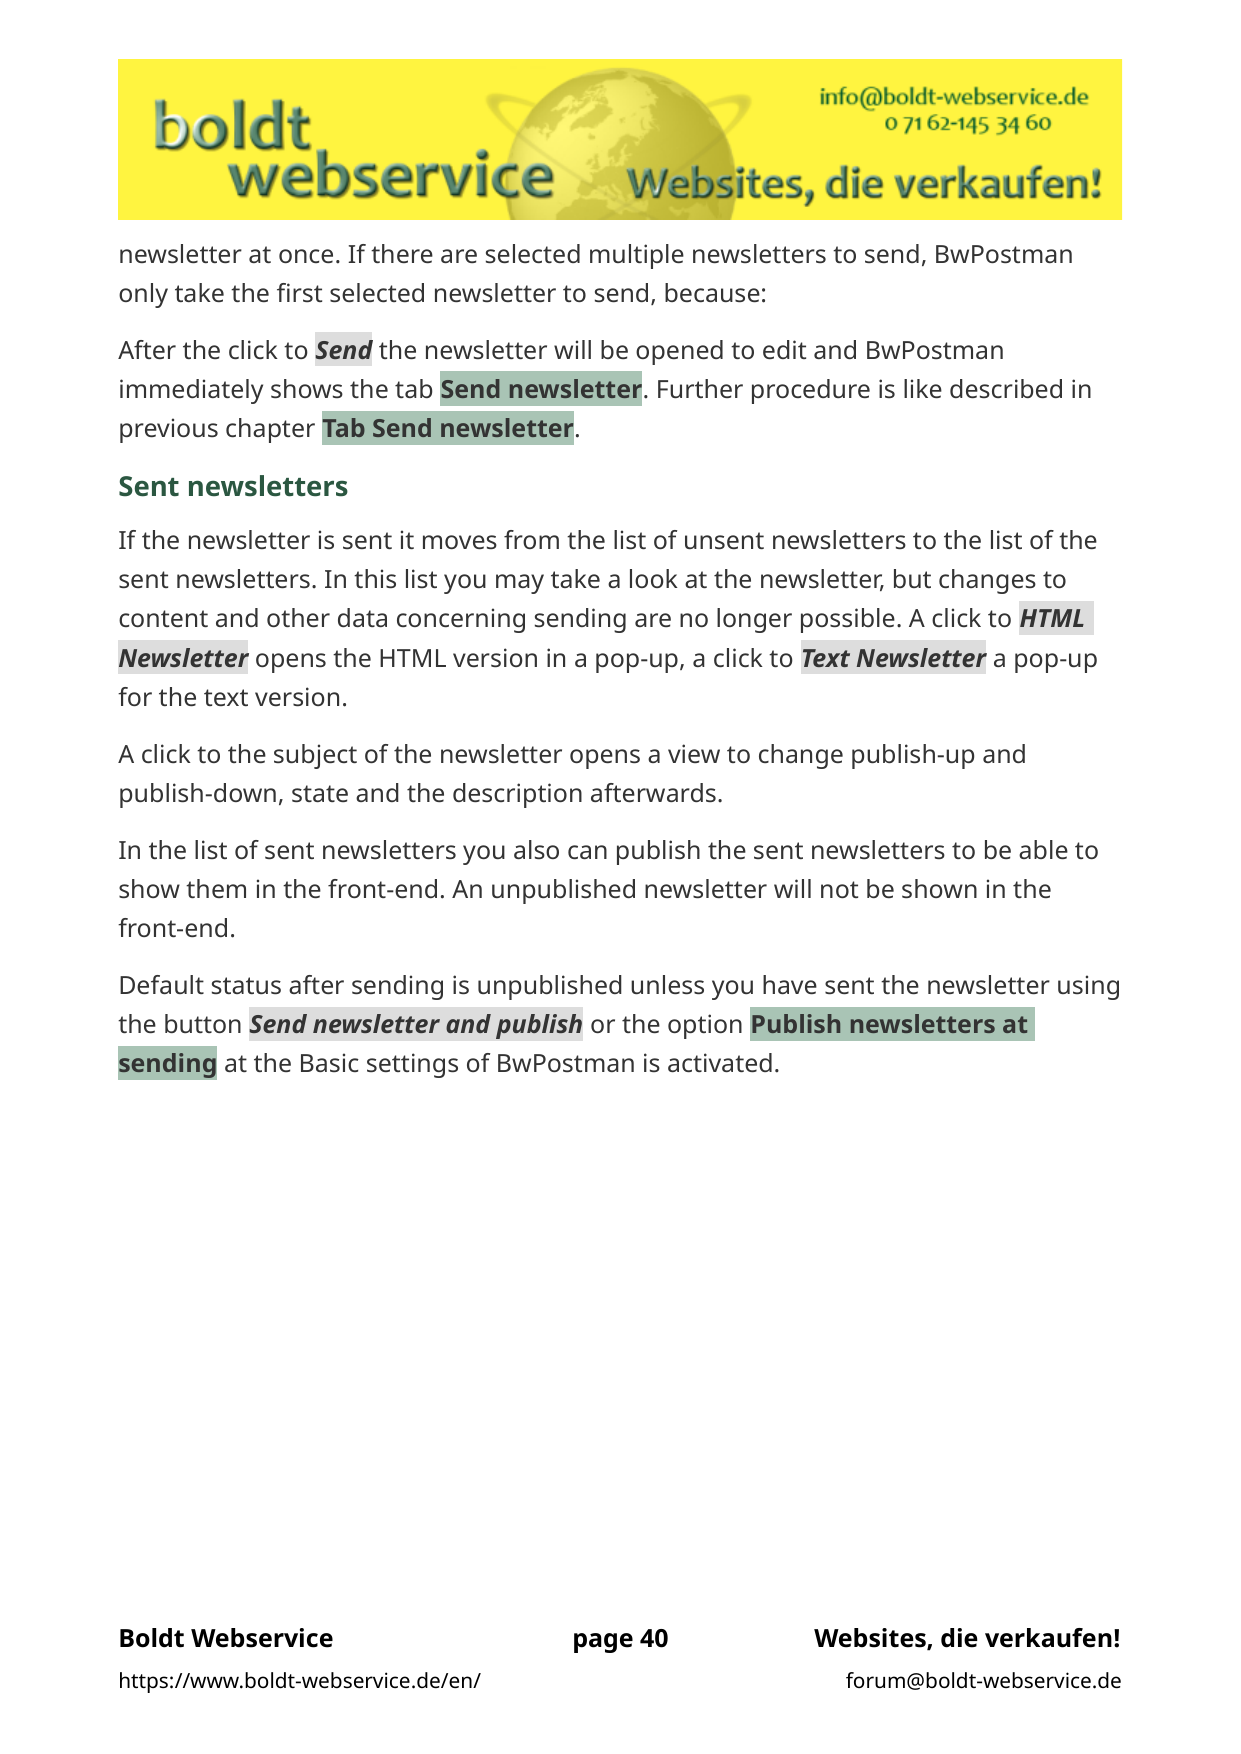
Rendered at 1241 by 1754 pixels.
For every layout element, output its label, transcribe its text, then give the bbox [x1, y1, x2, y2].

text In the list of sent newsletters you also can publish the sent newsletters to be able to show them in the front-end. An unpublished newsletter will not be shown in the front-end. [118, 832, 1122, 945]
text Default status after sending is unpublished unless you have sent the newsletter using the button Send newsletter and publish or the option Publish newsletters at sending at the Basic settings of BwPostman is activated. [118, 967, 1122, 1080]
text If the newsletter is sent it moves from the list of unsent newsletters to the list of the sent newsletters. In this list you may take a look at the newsletter, but changes to content and other data concerning sending are no longer possible. A click to HTML Newsletter opens the HTML version in a pop-up, a click to Text Newsletter a pop-up for the text version. [118, 523, 1122, 713]
subtitle Sent newsletters [118, 467, 1122, 505]
text A click to the subject of the newsletter opens a view to change publish-up and publish-down, state and the description afterwards. [118, 736, 1122, 809]
text newsletter at once. If there are selected multiple newsletters to send, BwPostman only take the first selected newsletter to send, because: [118, 236, 1122, 309]
text After the click to Send the newsletter will be opened to edit and BwPostman immediately shows the tab Send newsletter. Further procedure is like described in previous chapter Tab Send newsletter. [118, 332, 1122, 445]
picture [118, 59, 1123, 220]
